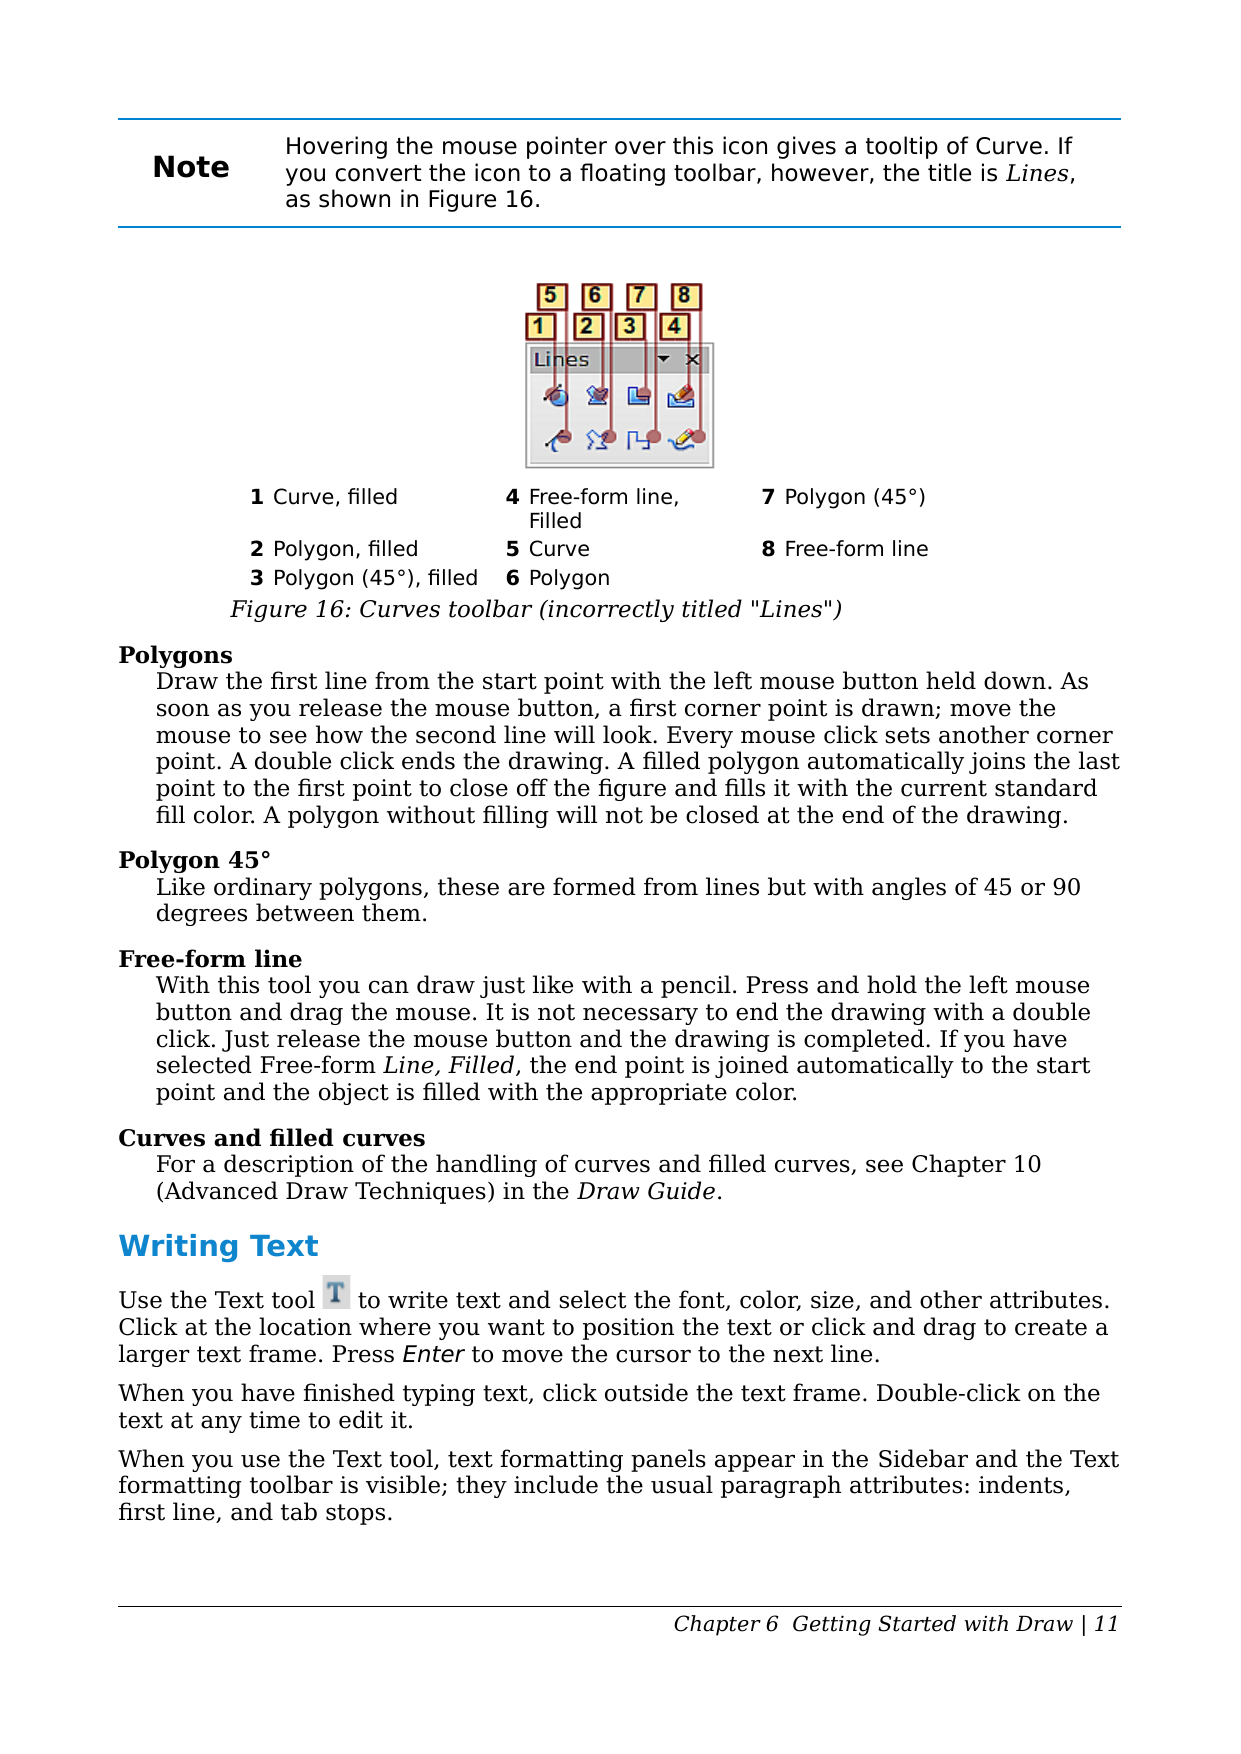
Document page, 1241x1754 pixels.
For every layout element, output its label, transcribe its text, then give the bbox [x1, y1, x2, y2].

table_cell 3 [230, 564, 267, 591]
text For a description of the handling of curves and filled curves, see Chapter 10 (Advanced Draw Techniques) in the Draw Guide. [156, 1151, 1122, 1204]
table_cell [742, 564, 778, 591]
table_header Note [118, 120, 263, 226]
text Like ordinary polygons, these are formed from lines but with angles of 45 or 90 degrees between them. [156, 874, 1122, 927]
table_cell Polygon, filled [267, 534, 486, 563]
table_header 4 [486, 482, 523, 534]
table_cell Polygon (45°), filled [267, 564, 486, 591]
table_header Curve, filled [267, 482, 486, 534]
text When you use the Text tool, text formatting panels appear in the Sidebar and the Text formatting toolbar is visible; they include the usual paragraph attributes: indents, first line, and tab stops. [118, 1446, 1122, 1526]
table_cell Free-form line [778, 534, 1010, 563]
text Polygons [118, 642, 1122, 668]
subtitle Writing Text [118, 1229, 1122, 1263]
picture [322, 1275, 351, 1309]
table_cell 6 [486, 564, 523, 591]
text Free-form line [118, 946, 1122, 973]
table_cell Polygon [523, 564, 742, 591]
table_header Free-form line, Filled [523, 482, 742, 534]
text Curves and filled curves [118, 1124, 1122, 1151]
table_header Polygon (45°) [778, 482, 1010, 534]
picture [524, 282, 716, 470]
table_cell 5 [486, 534, 523, 563]
table_cell Curve [523, 534, 742, 563]
table_header Hovering the mouse pointer over this icon gives a tooltip of Curve. If you convert the icon to a floating toolbar, however, the title is Lines, as shown in Figure 16. [264, 120, 1121, 226]
table_cell [778, 564, 1010, 591]
table_cell 8 [742, 534, 778, 563]
text Use the Text tool to write text and select the font, color, size, and other attributes. Click at the location where you want to position the text or click and drag to create a larger text frame. Press Enter to move the cursor to the next line. [118, 1275, 1122, 1368]
text When you have finished typing text, click outside the text frame. Double-click on the text at any time to edit it. [118, 1380, 1122, 1433]
table_header 7 [742, 482, 778, 534]
table_cell 2 [230, 534, 267, 563]
text Polygon 45° [118, 847, 1122, 874]
table_header 1 [230, 482, 267, 534]
text With this tool you can draw just like with a pencil. Press and hold the left mouse button and drag the mouse. It is not necessary to end the drawing with a double click. Just release the mouse button and the drawing is completed. If you have selected Free-form Line, Filled, the end point is joined automatically to the start point and the object is filled with the appropriate color. [156, 973, 1122, 1106]
text Figure 16: Curves toolbar (incorrectly titled "Lines") [230, 597, 1010, 623]
text Draw the first line from the start point with the left mouse button held down. As soon as you release the mouse button, a first corner point is drawn; move the mouse to see how the second line will look. Every mouse click sets another corner point. A double click ends the drawing. A filled polygon automatically joins the last point to the first point to close off the figure and fills it with the current standard fill color. A polygon without filling will not be closed at the end of the drawing. [156, 668, 1122, 828]
